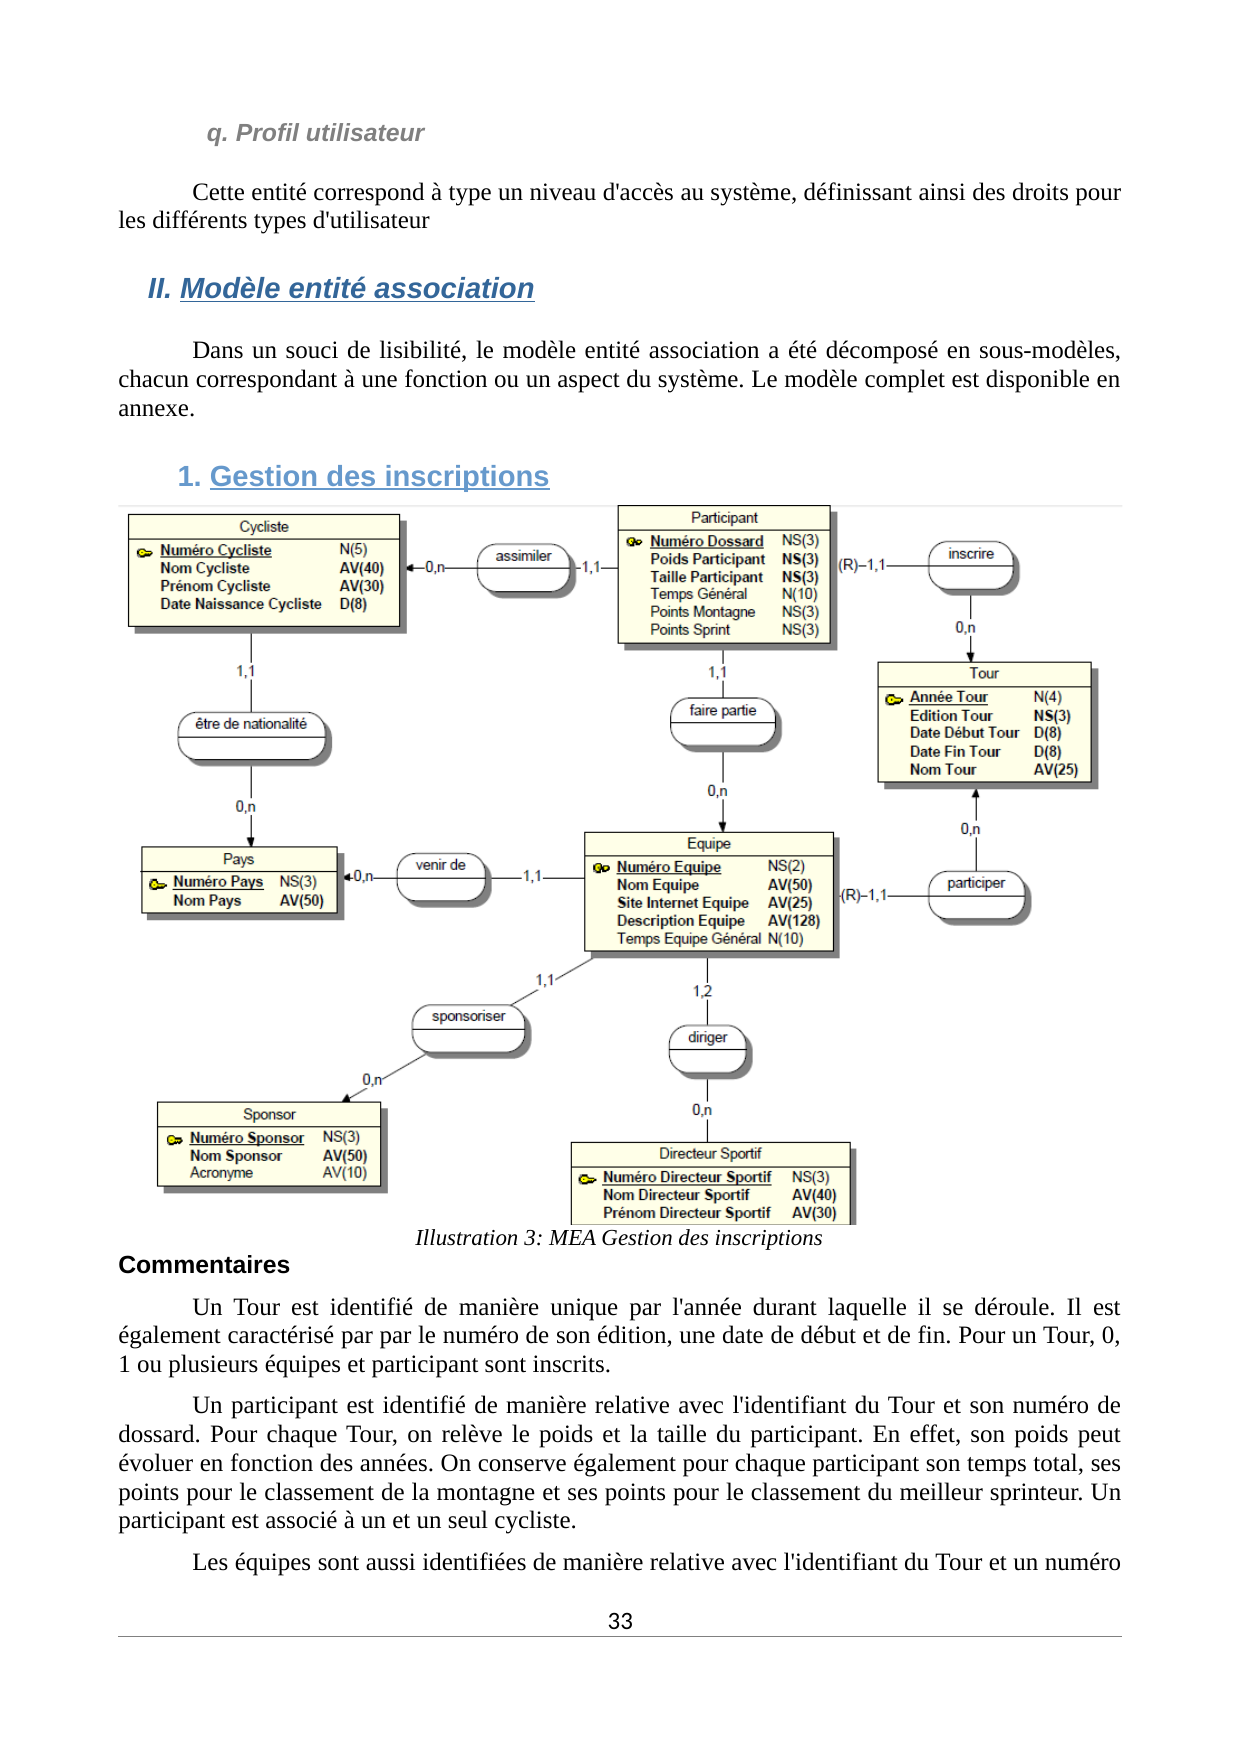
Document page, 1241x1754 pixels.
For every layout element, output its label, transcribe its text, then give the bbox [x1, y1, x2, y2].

subtitle [118, 493, 1122, 505]
subtitle Profil utilisateur [207, 118, 1122, 147]
text Illustration 3: MEA Gestion des inscriptions [118, 1225, 1122, 1251]
subtitle Commentaires [118, 1251, 1122, 1279]
subtitle Modèle entité association [148, 272, 1122, 305]
text Un participant est identifié de manière relative avec l'identifiant du Tour et son numéro de dossard. Pour chaque Tour, on relève le poids et la taille du participant. En effet, son poids peut évoluer en fonction des années. On conserve également pour chaque participant son temps total, ses points pour le classement de la montagne et ses points pour le classement du meilleur sprinteur. Un participant est associé à un et un seul cycliste. [118, 1390, 1122, 1534]
text Cette entité correspond à type un niveau d'accès au système, définissant ainsi des droits pour les différents types d'utilisateur [118, 177, 1122, 234]
text Un Tour est identifié de manière unique par l'année durant laquelle il se déroule. Il est également caractérisé par par le numéro de son édition, une date de début et de fin. Pour un Tour, 0, 1 ou plusieurs équipes et participant sont inscrits. [118, 1292, 1122, 1378]
text Dans un souci de lisibilité, le modèle entité association a été décomposé en sous-modèles, chacun correspondant à une fonction ou un aspect du système. Le modèle complet est disponible en annexe. [118, 335, 1122, 421]
text Les équipes sont aussi identifiées de manière relative avec l'identifiant du Tour et un numéro [118, 1547, 1122, 1575]
subtitle Gestion des inscriptions [177, 459, 1122, 492]
